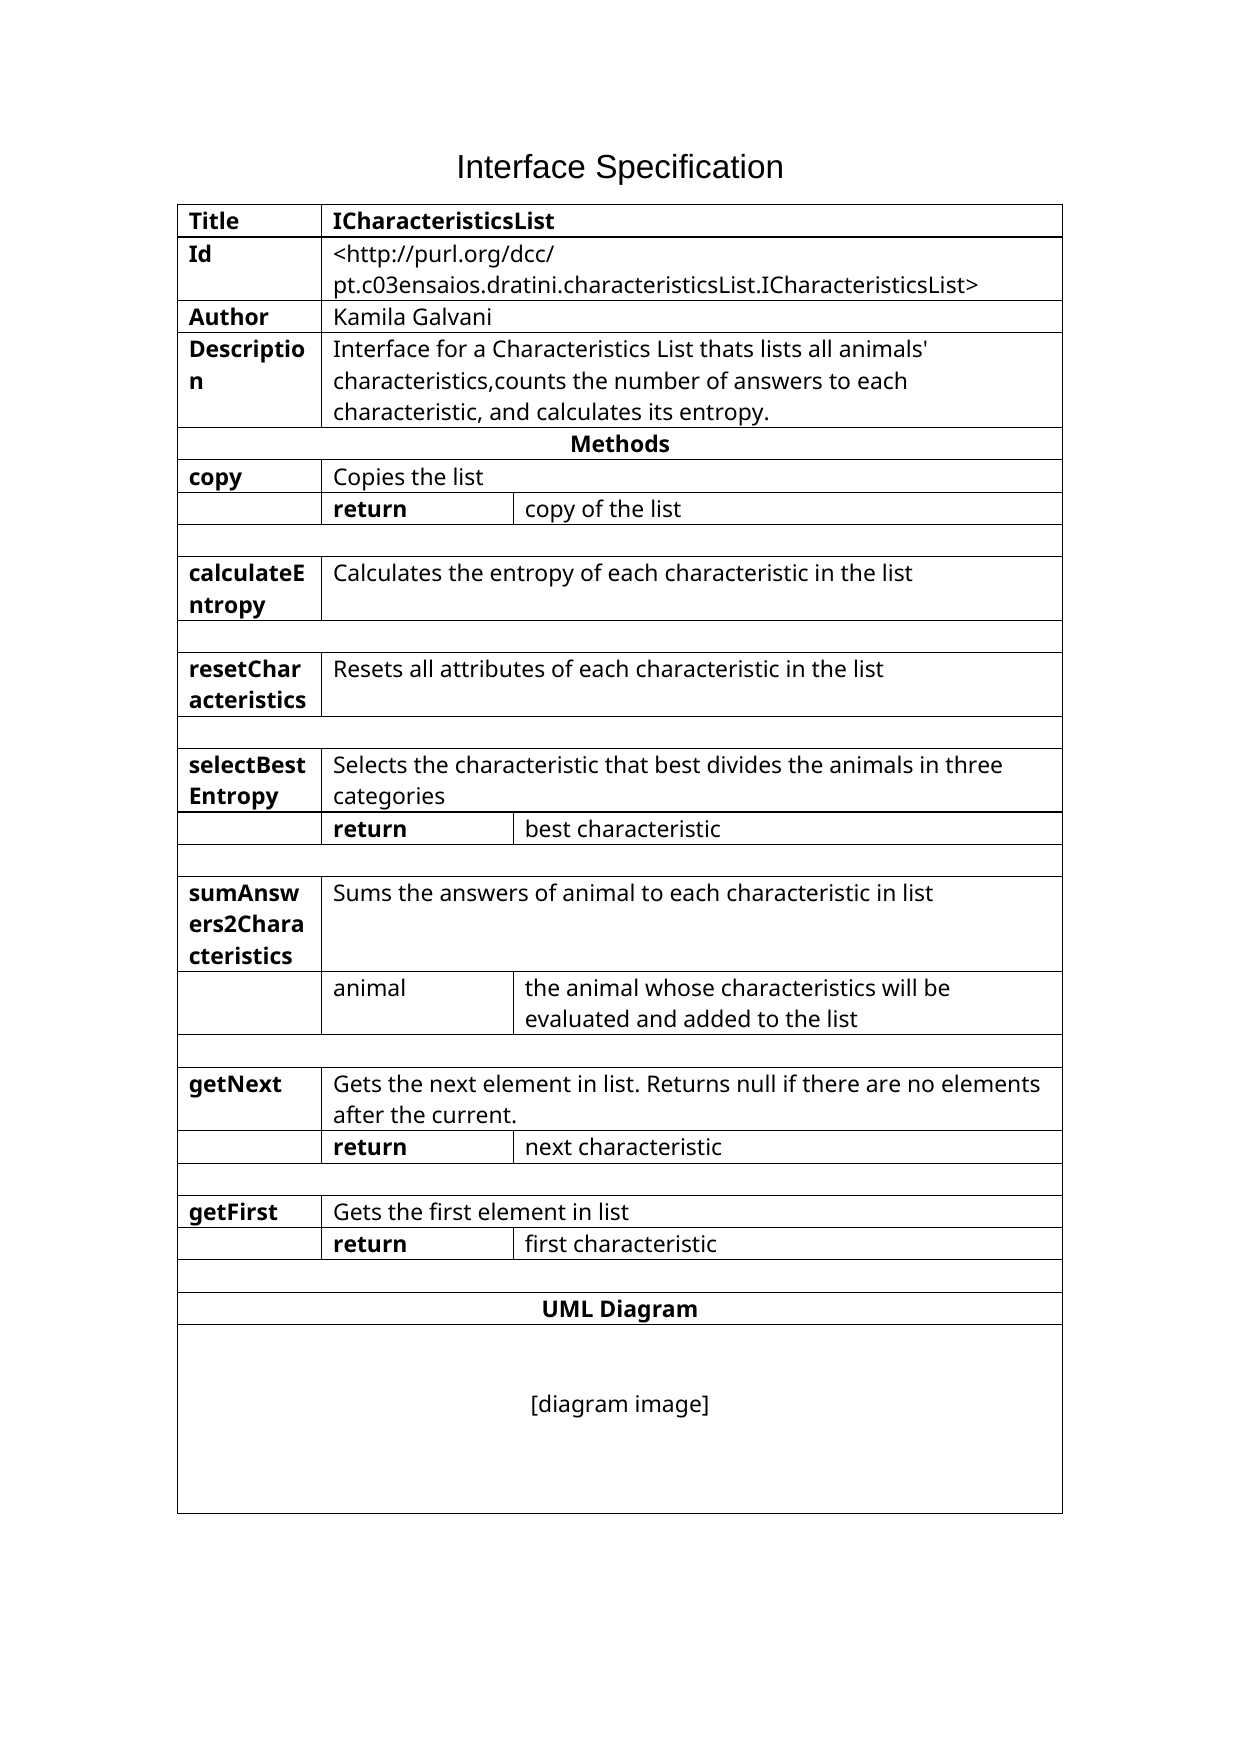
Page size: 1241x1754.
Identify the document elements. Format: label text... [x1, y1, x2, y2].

table_cell Interface for a Characteristics List thats lists all animals' characteristics,counts the number of answers to each characteristic, and calculates its entropy. [322, 333, 1062, 427]
table_cell <http://purl.org/dcc/pt.c03ensaios.dratini.characteristicsList.ICharacteristicsList> [322, 238, 1062, 300]
table_cell getFirst [178, 1196, 321, 1227]
table_cell selectBestEntropy [178, 749, 321, 811]
table_header ICharacteristicsList [322, 205, 1062, 236]
table_cell [178, 1228, 321, 1259]
table_cell return [322, 813, 513, 844]
table_header Title [178, 205, 321, 236]
table_cell Selects the characteristic that best divides the animals in three categories [322, 749, 1062, 811]
table_cell Methods [178, 428, 1062, 459]
table_cell [178, 1260, 1062, 1292]
table_cell UML Diagram [178, 1293, 1062, 1324]
table_cell next characteristic [514, 1131, 1062, 1162]
table_cell [178, 845, 1062, 876]
table_cell Resets all attributes of each characteristic in the list [322, 653, 1062, 716]
text Interface Specification [177, 148, 1063, 186]
table_cell copy [178, 460, 321, 492]
table_cell [178, 525, 1062, 556]
table_cell animal [322, 972, 513, 1034]
table_cell [178, 813, 321, 844]
table_cell sumAnswers2Characteristics [178, 877, 321, 971]
table_cell Gets the first element in list [322, 1196, 1062, 1227]
table_cell return [322, 1131, 513, 1162]
table_cell Calculates the entropy of each characteristic in the list [322, 557, 1062, 620]
table_cell the animal whose characteristics will be evaluated and added to the list [514, 972, 1062, 1034]
table_cell [178, 621, 1062, 652]
table_cell Author [178, 301, 321, 332]
table_cell [178, 493, 321, 524]
table_cell resetCharacteristics [178, 653, 321, 716]
table_cell [diagram image] [178, 1325, 1062, 1512]
table_cell return [322, 493, 513, 524]
table_cell getNext [178, 1068, 321, 1130]
table_cell [178, 1035, 1062, 1067]
table_cell return [322, 1228, 513, 1259]
table_cell Id [178, 238, 321, 300]
table_cell Kamila Galvani [322, 301, 1062, 332]
table_cell first characteristic [514, 1228, 1062, 1259]
table_cell [178, 1131, 321, 1162]
table_cell best characteristic [514, 813, 1062, 844]
table_cell [178, 1164, 1062, 1195]
table_cell [178, 717, 1062, 748]
table_cell copy of the list [514, 493, 1062, 524]
table_cell [178, 972, 321, 1034]
table_cell Description [178, 333, 321, 427]
table_cell Copies the list [322, 460, 1062, 492]
table_cell Sums the answers of animal to each characteristic in list [322, 877, 1062, 971]
table_cell Gets the next element in list. Returns null if there are no elements after the current. [322, 1068, 1062, 1130]
table_cell calculateEntropy [178, 557, 321, 620]
